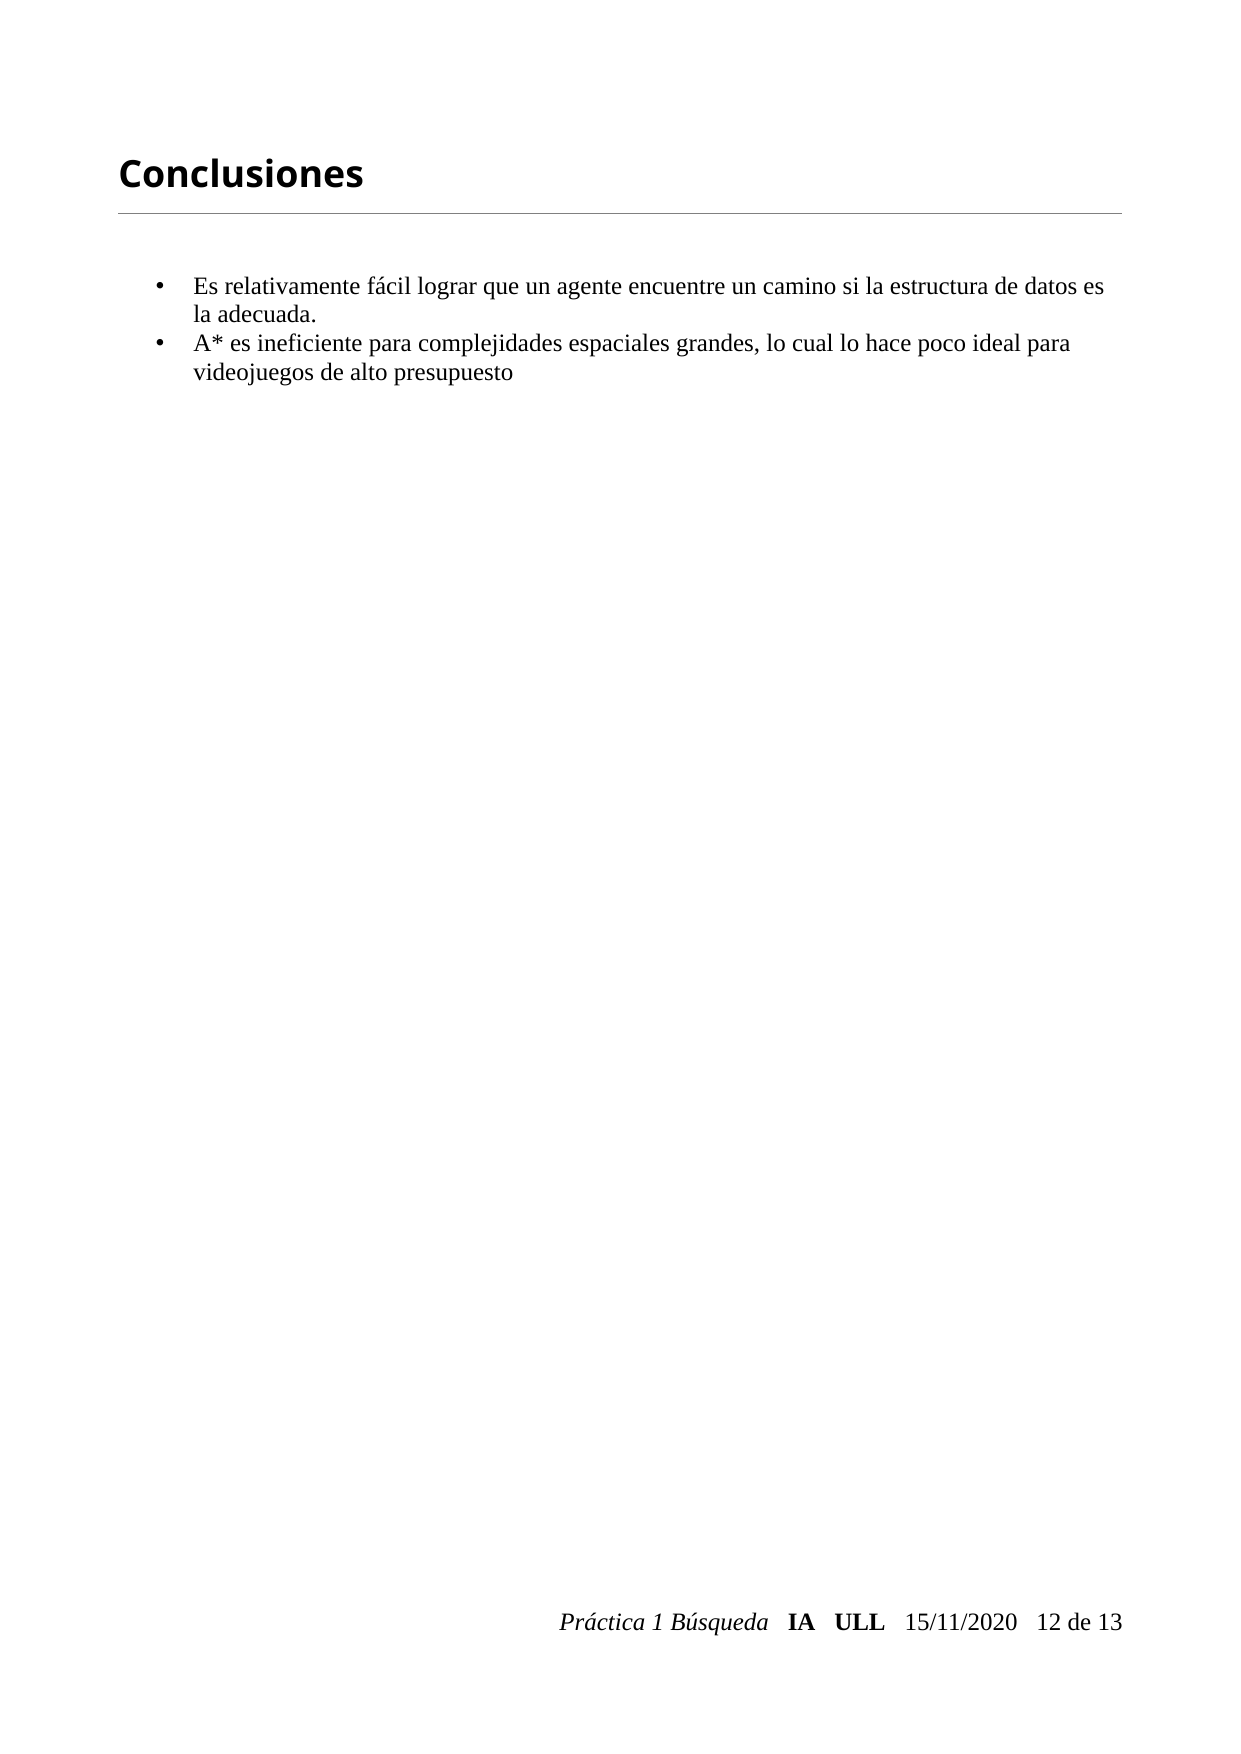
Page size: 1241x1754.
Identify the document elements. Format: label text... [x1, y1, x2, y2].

text Conclusiones [118, 147, 1122, 198]
list A* es ineficiente para complejidades espaciales grandes, lo cual lo hace poco ideal para videojuegos de alto presupuesto [156, 328, 1122, 386]
list Es relativamente fácil lograr que un agente encuentre un camino si la estructura de datos es la adecuada. [156, 271, 1122, 328]
